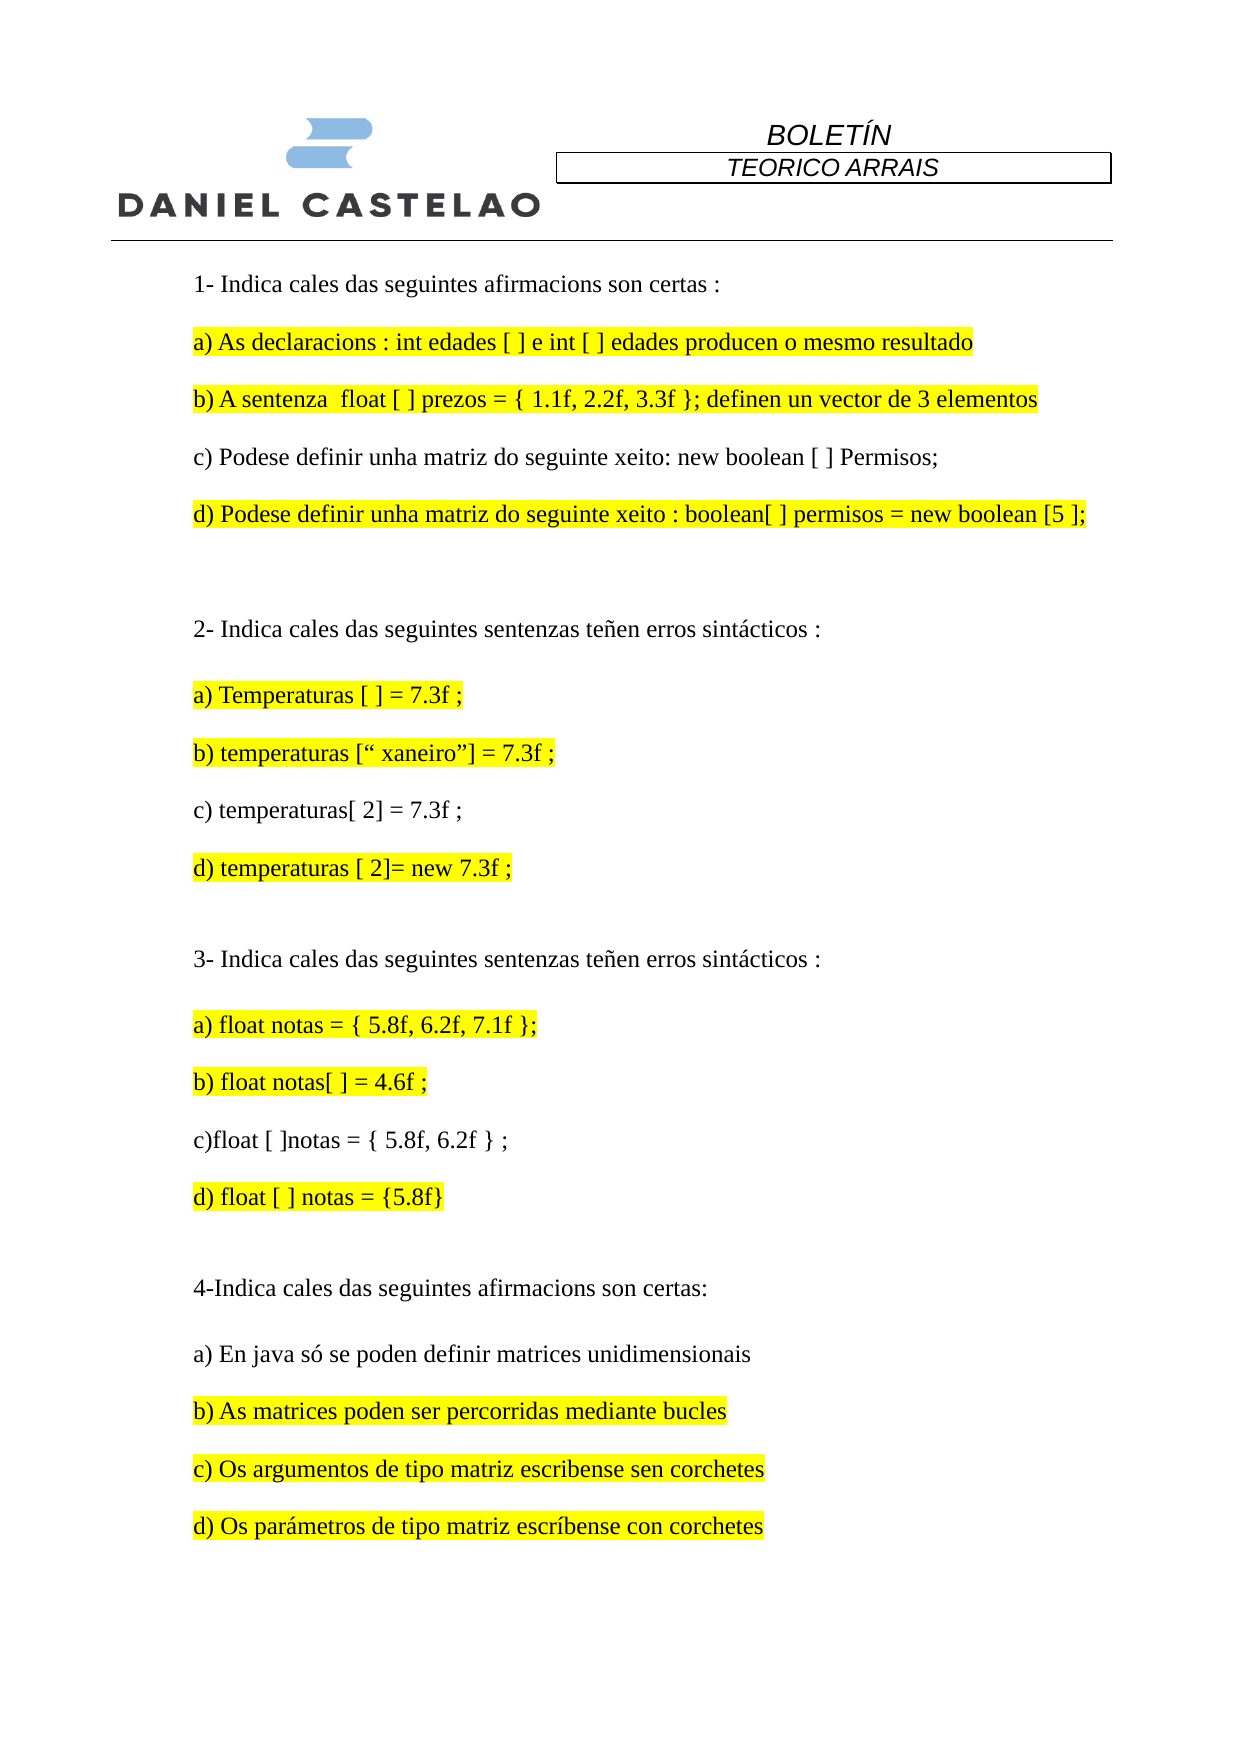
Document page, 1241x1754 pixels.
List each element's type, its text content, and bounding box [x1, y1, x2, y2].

list 3- Indica cales das seguintes sentenzas teñen erros sintácticos : [156, 944, 1122, 972]
table_header BOLETÍN TEORICO ARRAIS [555, 118, 1113, 240]
list d) temperaturas [ 2]= new 7.3f ; [156, 853, 1122, 882]
list c) temperaturas[ 2] = 7.3f ; [156, 796, 1122, 824]
list 4-Indica cales das seguintes afirmacions son certas: [156, 1273, 1122, 1301]
list c)float [ ]notas = { 5.8f, 6.2f } ; [156, 1125, 1122, 1153]
list d) float [ ] notas = {5.8f} [156, 1182, 1122, 1211]
list 2- Indica cales das seguintes sentenzas teñen erros sintácticos : [156, 614, 1122, 643]
list b) temperaturas [“ xaneiro”] = 7.3f ; [156, 738, 1122, 767]
list a) As declaracions : int edades [ ] e int [ ] edades producen o mesmo resultado [156, 327, 1122, 356]
list b) float notas[ ] = 4.6f ; [156, 1067, 1122, 1096]
list c) Podese definir unha matriz do seguinte xeito: new boolean [ ] Permisos; [156, 442, 1122, 471]
list c) Os argumentos de tipo matriz escribense sen corchetes [156, 1454, 1122, 1482]
list 1- Indica cales das seguintes afirmacions son certas : [156, 269, 1122, 298]
list d) Podese definir unha matriz do seguinte xeito : boolean[ ] permisos = new boolean [5 ]; [156, 499, 1122, 528]
list b) As matrices poden ser percorridas mediante bucles [156, 1396, 1122, 1425]
picture [118, 118, 540, 217]
list b) A sentenza float [ ] prezos = { 1.1f, 2.2f, 3.3f }; definen un vector de 3 elementos [156, 384, 1122, 413]
list a) En java só se poden definir matrices unidimensionais [156, 1339, 1122, 1367]
list d) Os parámetros de tipo matriz escríbense con corchetes [156, 1511, 1122, 1540]
list a) float notas = { 5.8f, 6.2f, 7.1f }; [156, 1010, 1122, 1038]
table_header [111, 118, 555, 240]
list a) Temperaturas [ ] = 7.3f ; [156, 681, 1122, 709]
